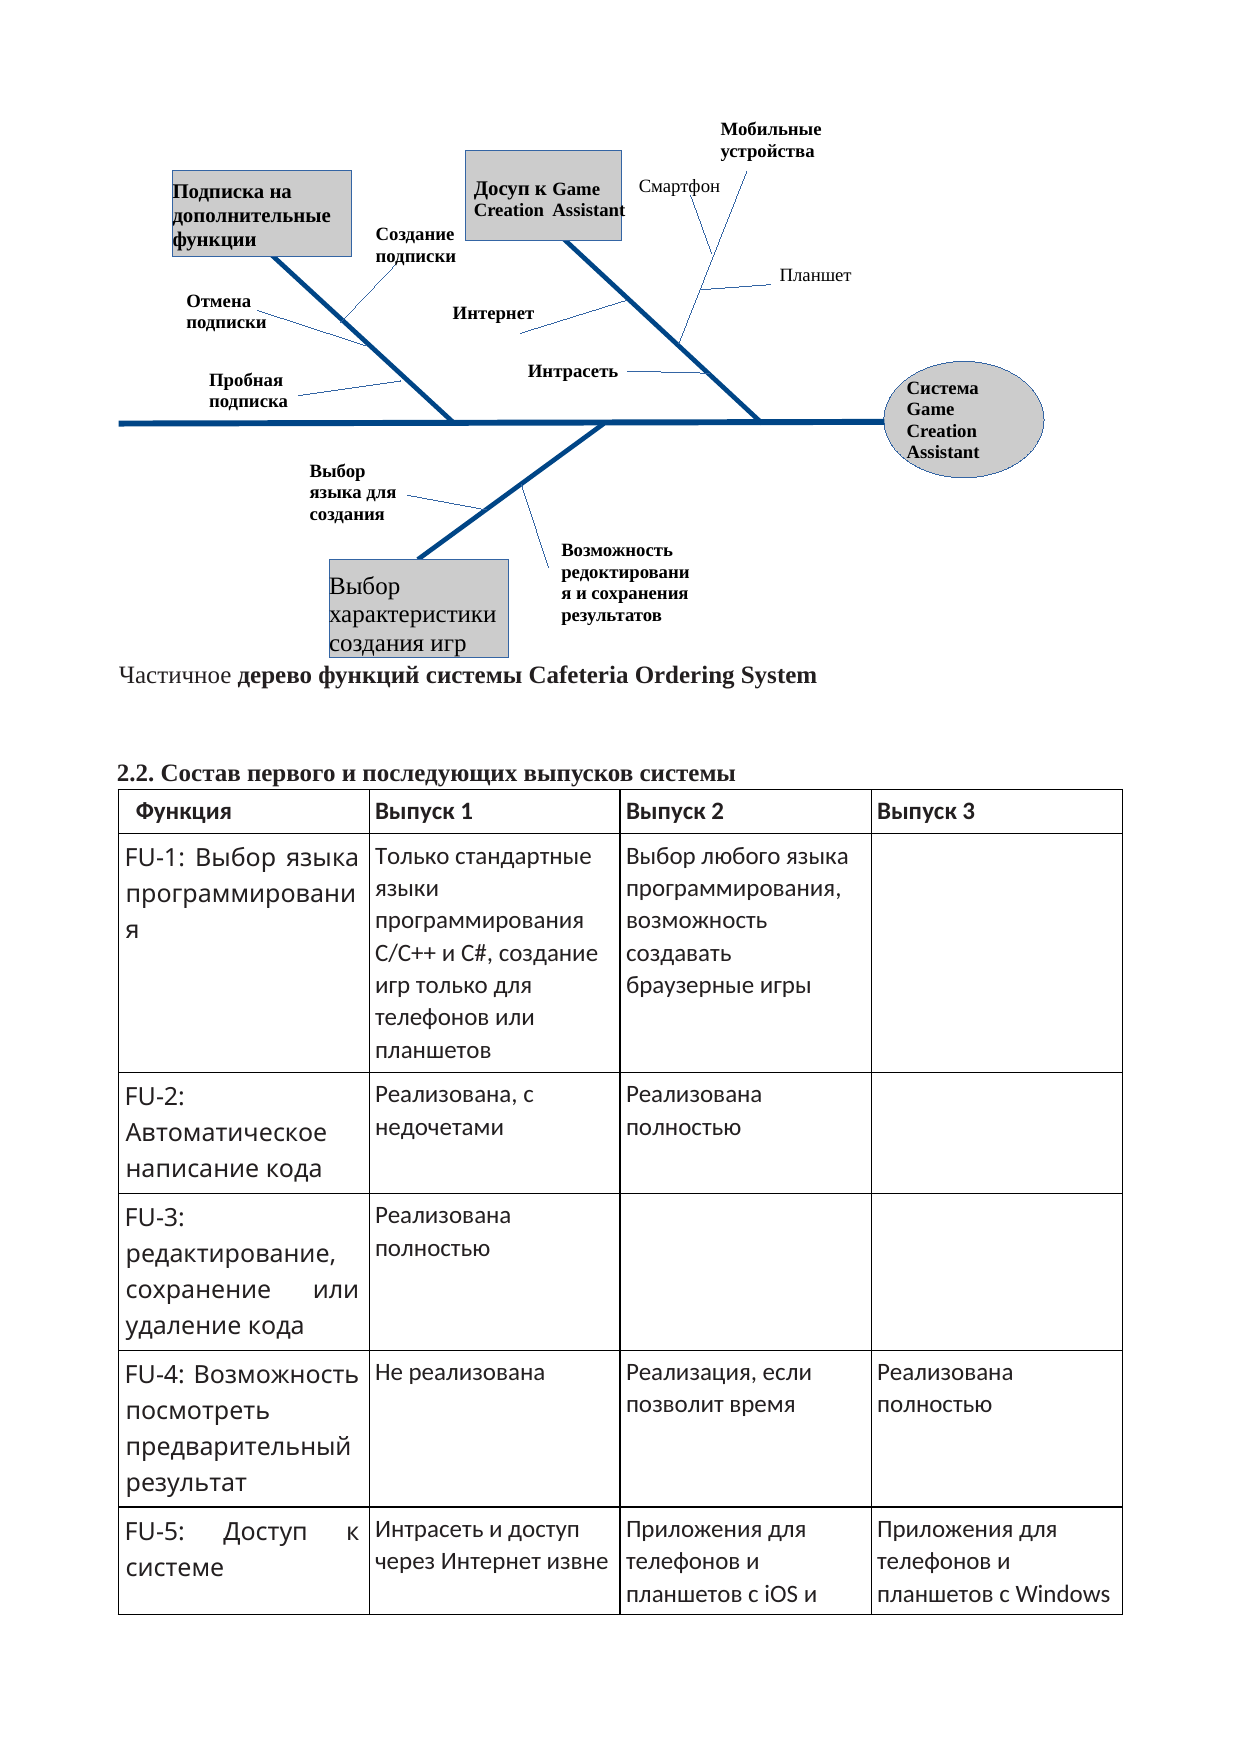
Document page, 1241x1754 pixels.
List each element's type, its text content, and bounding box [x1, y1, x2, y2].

table_cell [621, 1194, 871, 1349]
table_header Выпуск 3 [872, 790, 1122, 833]
table_cell [872, 1194, 1122, 1349]
table_cell Интрасеть и доступ через Интернет извне [370, 1508, 619, 1614]
table_cell Только стандартные языки программирования C/C++ и C#, создание игр только для телефонов или планшетов [370, 834, 619, 1072]
table_cell Реализована, с недочетами [370, 1073, 619, 1193]
table_header Выпуск 2 [621, 790, 871, 833]
table_cell [872, 1073, 1122, 1193]
table_cell Приложения для телефонов и планшетов с iOS и [621, 1508, 871, 1614]
table_cell Выбор любого языка программирования, возможность создавать браузерные игры [621, 834, 871, 1072]
table_cell FU-3: редактирование, сохранение или удаление кода [119, 1194, 369, 1349]
table_cell FU-5: Доступ к системе [119, 1508, 369, 1614]
table_cell FU-4: Возможность посмотреть предварительный результат [119, 1351, 369, 1506]
table_cell Реализация, если позволит время [621, 1351, 871, 1506]
table_cell FU-1: Выбор языка программирования [119, 834, 369, 1072]
table_header Выпуск 1 [370, 790, 619, 833]
table_header Функция [119, 790, 369, 833]
table_cell Реализована полностью [621, 1073, 871, 1193]
table_cell FU-2: Автоматическое написание кода [119, 1073, 369, 1193]
table_cell Приложения для телефонов и планшетов с Windows [872, 1508, 1122, 1614]
table_cell Не реализована [370, 1351, 619, 1506]
table_cell Реализована полностью [370, 1194, 619, 1349]
subtitle 2.2. Состав первого и последующих выпусков системы [117, 758, 1109, 787]
table_cell [872, 834, 1122, 1072]
text Частичное дерево функций системы Cafeteria Ordering System [119, 660, 1118, 689]
table_cell Реализована полностью [872, 1351, 1122, 1506]
